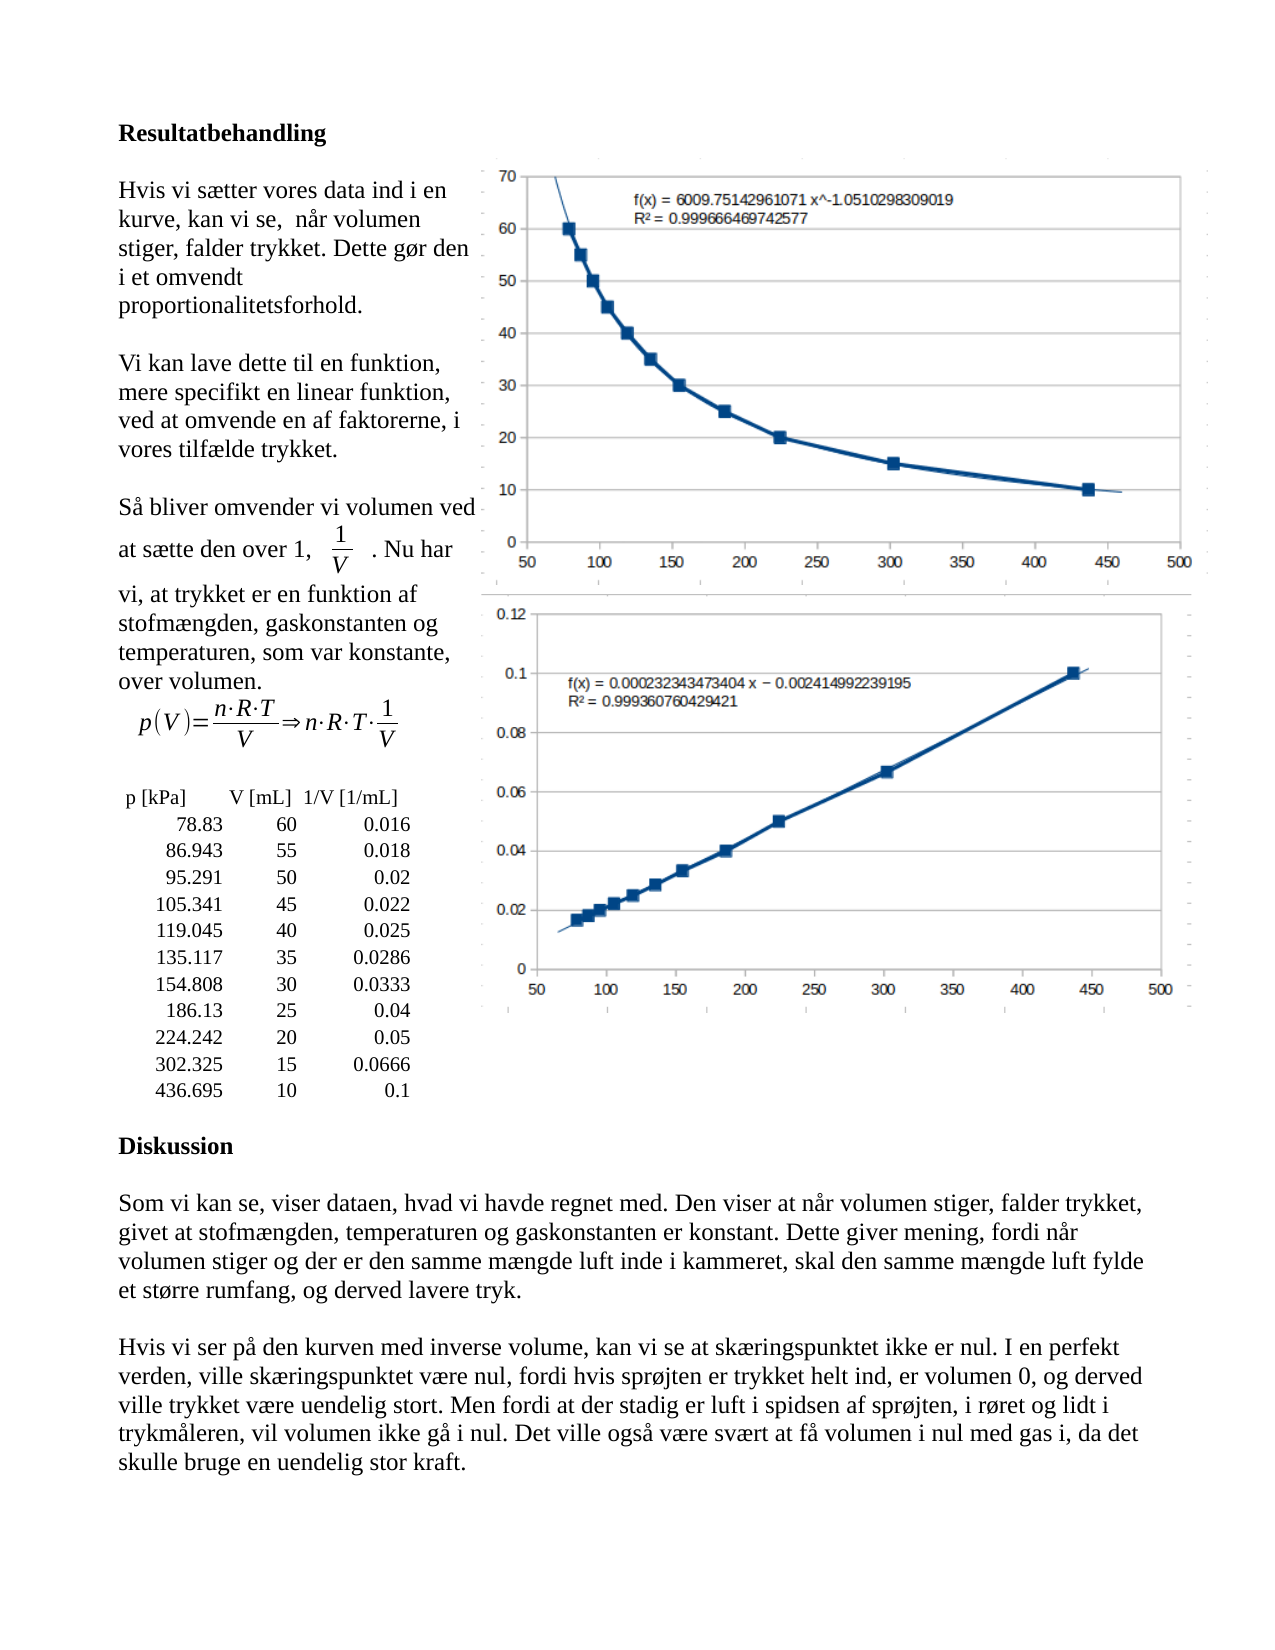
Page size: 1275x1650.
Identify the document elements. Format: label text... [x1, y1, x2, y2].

text Så bliver omvender vi volumen ved at sætte den over 1,. Nu har vi, at trykket er en funktion af stofmængden, gaskonstanten og temperaturen, som var konstante, over volumen. [118, 492, 1157, 753]
table_cell 0.022 [300, 889, 413, 916]
table_cell 0.05 [300, 1022, 413, 1049]
table_cell 78.83 [122, 809, 226, 836]
table_cell 10 [226, 1076, 300, 1102]
table_cell 186.13 [122, 996, 226, 1022]
table_cell 35 [226, 942, 300, 969]
table_cell 0.0333 [300, 969, 413, 996]
text Hvis vi ser på den kurven med inverse volume, kan vi se at skæringspunktet ikke er nul. I en perfekt verden, ville skæringspunktet være nul, fordi hvis sprøjten er trykket helt ind, er volumen 0, og derved ville trykket være uendelig stort. Men fordi at der stadig er luft i spidsen af sprøjten, i røret og lidt i trykmåleren, vil volumen ikke gå i nul. Det ville også være svært at få volumen i nul med gas i, da det skulle bruge en uendelig stor kraft. [118, 1332, 1157, 1476]
table_cell 224.242 [122, 1022, 226, 1049]
table_cell 0.1 [300, 1076, 413, 1102]
table_cell 30 [226, 969, 300, 996]
table_cell 55 [226, 836, 300, 862]
table_cell 436.695 [122, 1076, 226, 1102]
table_cell 302.325 [122, 1049, 226, 1076]
table_cell 119.045 [122, 916, 226, 942]
table_header V [mL] [226, 782, 300, 809]
table_cell 60 [226, 809, 300, 836]
table_cell 86.943 [122, 836, 226, 862]
table_cell 0.018 [300, 836, 413, 862]
table_cell 45 [226, 889, 300, 916]
table_cell 15 [226, 1049, 300, 1076]
table_cell 154.808 [122, 969, 226, 996]
table_cell 25 [226, 996, 300, 1022]
table_header 1/V [1/mL] [300, 782, 413, 809]
table_cell 0.04 [300, 996, 413, 1022]
picture [481, 158, 1208, 585]
table_header p [kPa] [122, 782, 226, 809]
table_cell 0.016 [300, 809, 413, 836]
table_cell 0.025 [300, 916, 413, 942]
text Hvis vi sætter vores data ind i en kurve, kan vi se, når volumen stiger, falder trykket. Dette gør den i et omvendt proportionalitetsforhold. [118, 176, 481, 319]
table_cell 0.0286 [300, 942, 413, 969]
picture [481, 594, 1192, 1013]
table_cell 20 [226, 1022, 300, 1049]
table_cell 135.117 [122, 942, 226, 969]
table_cell 105.341 [122, 889, 226, 916]
text Diskussion [118, 1131, 1157, 1160]
text Resultatbehandling [118, 118, 1157, 147]
table_cell 0.02 [300, 862, 413, 889]
text Vi kan lave dette til en funktion, mere specifikt en linear funktion, ved at omvende en af faktorerne, i vores tilfælde trykket. [118, 348, 481, 463]
table_cell 50 [226, 862, 300, 889]
table_cell 0.0666 [300, 1049, 413, 1076]
text Som vi kan se, viser dataen, hvad vi havde regnet med. Den viser at når volumen stiger, falder trykket, givet at stofmængden, temperaturen og gaskonstanten er konstant. Dette giver mening, fordi når volumen stiger og der er den samme mængde luft inde i kammeret, skal den samme mængde luft fylde et større rumfang, og derved lavere tryk. [118, 1188, 1157, 1303]
table_cell 40 [226, 916, 300, 942]
table_cell 95.291 [122, 862, 226, 889]
